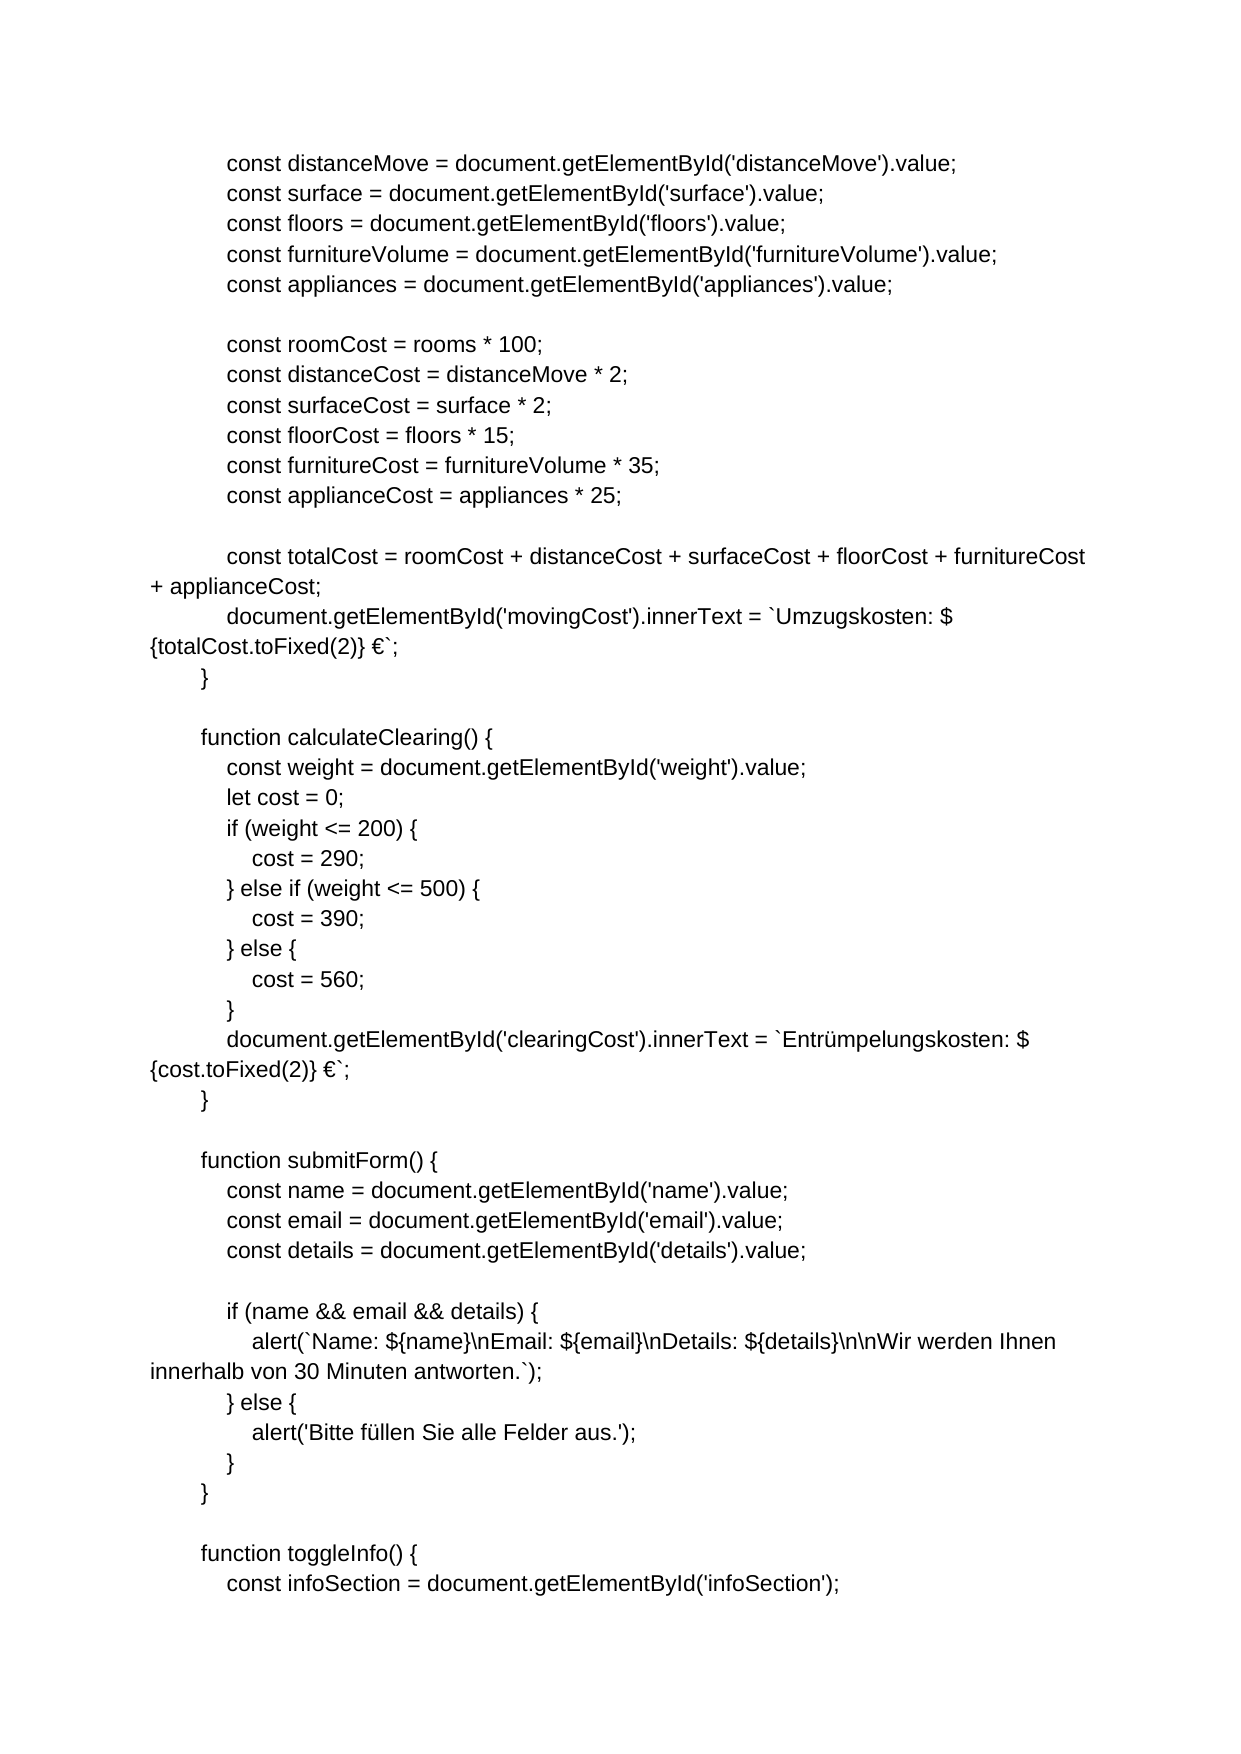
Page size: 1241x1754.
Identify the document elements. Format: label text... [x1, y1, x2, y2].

text const name = document.getElementById('name').value; [150, 1177, 1090, 1203]
text } [150, 996, 1090, 1022]
text cost = 390; [150, 905, 1090, 932]
text function submitForm() { [150, 1147, 1090, 1173]
text const distanceMove = document.getElementById('distanceMove').value; [150, 150, 1090, 176]
text const surface = document.getElementById('surface').value; [150, 180, 1090, 207]
text } else { [150, 935, 1090, 962]
text cost = 560; [150, 966, 1090, 992]
text } [150, 1479, 1090, 1506]
text const distanceCost = distanceMove * 2; [150, 361, 1090, 388]
text if (weight <= 200) { [150, 814, 1090, 841]
text const roomCost = rooms * 100; [150, 331, 1090, 358]
text const surfaceCost = surface * 2; [150, 392, 1090, 418]
text const appliances = document.getElementById('appliances').value; [150, 271, 1090, 297]
text const furnitureCost = furnitureVolume * 35; [150, 452, 1090, 478]
text alert(`Name: ${name}\nEmail: ${email}\nDetails: ${details}\n\nWir werden Ihnen innerhalb von 30 Minuten antworten.`); [150, 1328, 1090, 1385]
text const floorCost = floors * 15; [150, 422, 1090, 448]
text document.getElementById('movingCost').innerText = `Umzugskosten: ${totalCost.toFixed(2)} €`; [150, 603, 1090, 660]
text const applianceCost = appliances * 25; [150, 482, 1090, 509]
text const email = document.getElementById('email').value; [150, 1207, 1090, 1234]
text let cost = 0; [150, 784, 1090, 811]
text const infoSection = document.getElementById('infoSection'); [150, 1570, 1090, 1596]
text function calculateClearing() { [150, 724, 1090, 750]
text const furnitureVolume = document.getElementById('furnitureVolume').value; [150, 241, 1090, 267]
text } [150, 663, 1090, 690]
text cost = 290; [150, 845, 1090, 871]
text const details = document.getElementById('details').value; [150, 1237, 1090, 1264]
text alert('Bitte füllen Sie alle Felder aus.'); [150, 1419, 1090, 1445]
text const totalCost = roomCost + distanceCost + surfaceCost + floorCost + furnitureCost + applianceCost; [150, 543, 1090, 599]
text } else { [150, 1388, 1090, 1415]
text const floors = document.getElementById('floors').value; [150, 210, 1090, 237]
text } else if (weight <= 500) { [150, 875, 1090, 901]
text if (name && email && details) { [150, 1298, 1090, 1324]
text document.getElementById('clearingCost').innerText = `Entrümpelungskosten: ${cost.toFixed(2)} €`; [150, 1026, 1090, 1083]
text const weight = document.getElementById('weight').value; [150, 754, 1090, 781]
text } [150, 1449, 1090, 1475]
text function toggleInfo() { [150, 1539, 1090, 1566]
text } [150, 1086, 1090, 1113]
